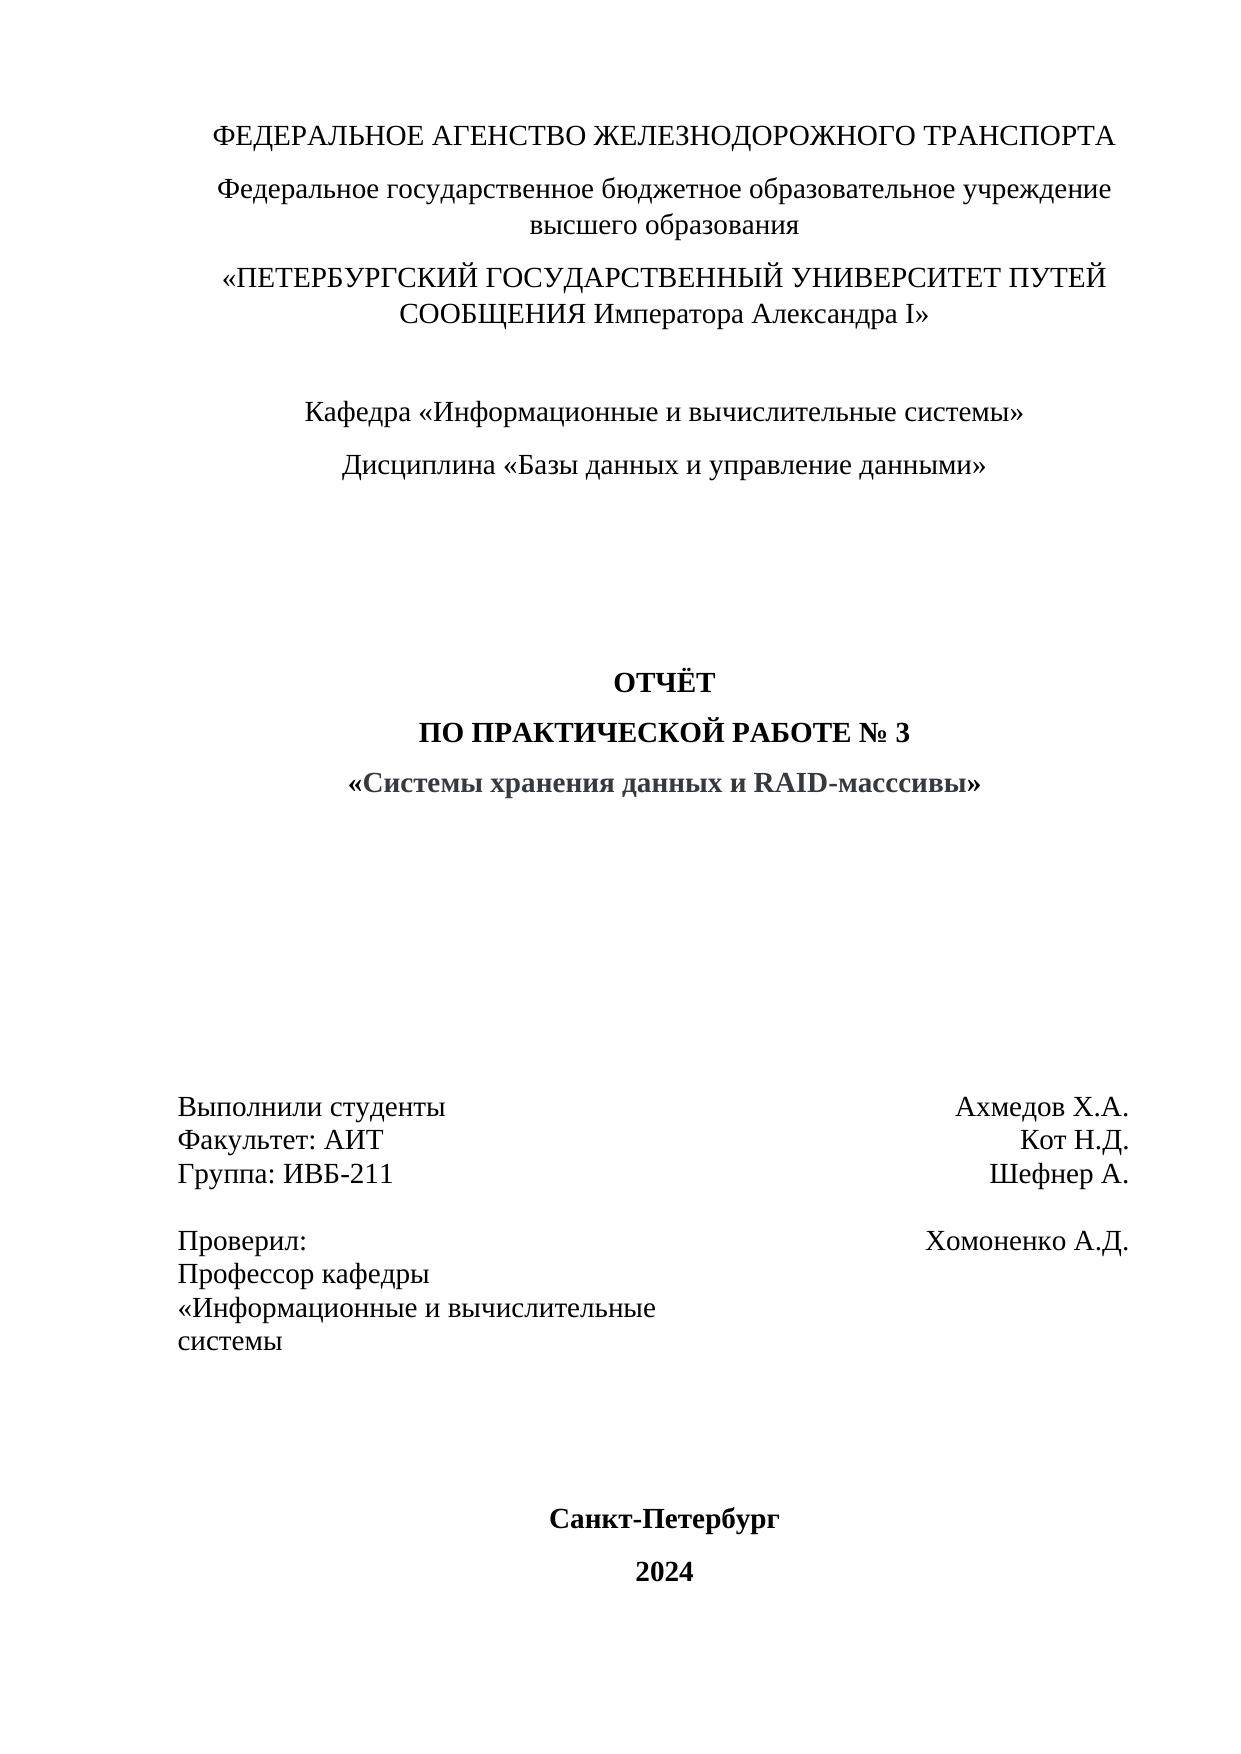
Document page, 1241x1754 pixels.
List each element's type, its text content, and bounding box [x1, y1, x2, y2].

table_header Ахмедов Х.А. Кот Н.Д. Шефнер А. [848, 1089, 1140, 1223]
table_cell Проверил: Профессор кафедры «Информационные и вычислительные системы [166, 1223, 848, 1391]
text Кафедра «Информационные и вычислительные системы» [177, 394, 1152, 427]
text ОТЧЁТ [177, 665, 1152, 698]
text «Системы хранения данных и RAID-масссивы» [177, 765, 1152, 799]
text 2024 [177, 1554, 1152, 1587]
table_cell Хомоненко А.Д. [848, 1223, 1140, 1391]
text ФЕДЕРАЛЬНОЕ АГЕНСТВО ЖЕЛЕЗНОДОРОЖНОГО ТРАНСПОРТА [177, 118, 1152, 152]
text «ПЕТЕРБУРГСКИЙ ГОСУДАРСТВЕННЫЙ УНИВЕРСИТЕТ ПУТЕЙ СООБЩЕНИЯ Императора Александра I» [177, 260, 1152, 329]
table_header Выполнили студенты Факультет: АИТ Группа: ИВБ-211 [166, 1089, 848, 1223]
text ПО ПРАКТИЧЕСКОЙ РАБОТЕ № 3 [177, 715, 1152, 749]
text Федеральное государственное бюджетное образовательное учреждение высшего образования [177, 171, 1152, 241]
text Санкт-Петербург [177, 1501, 1152, 1534]
text Дисциплина «Базы данных и управление данными» [177, 447, 1152, 480]
